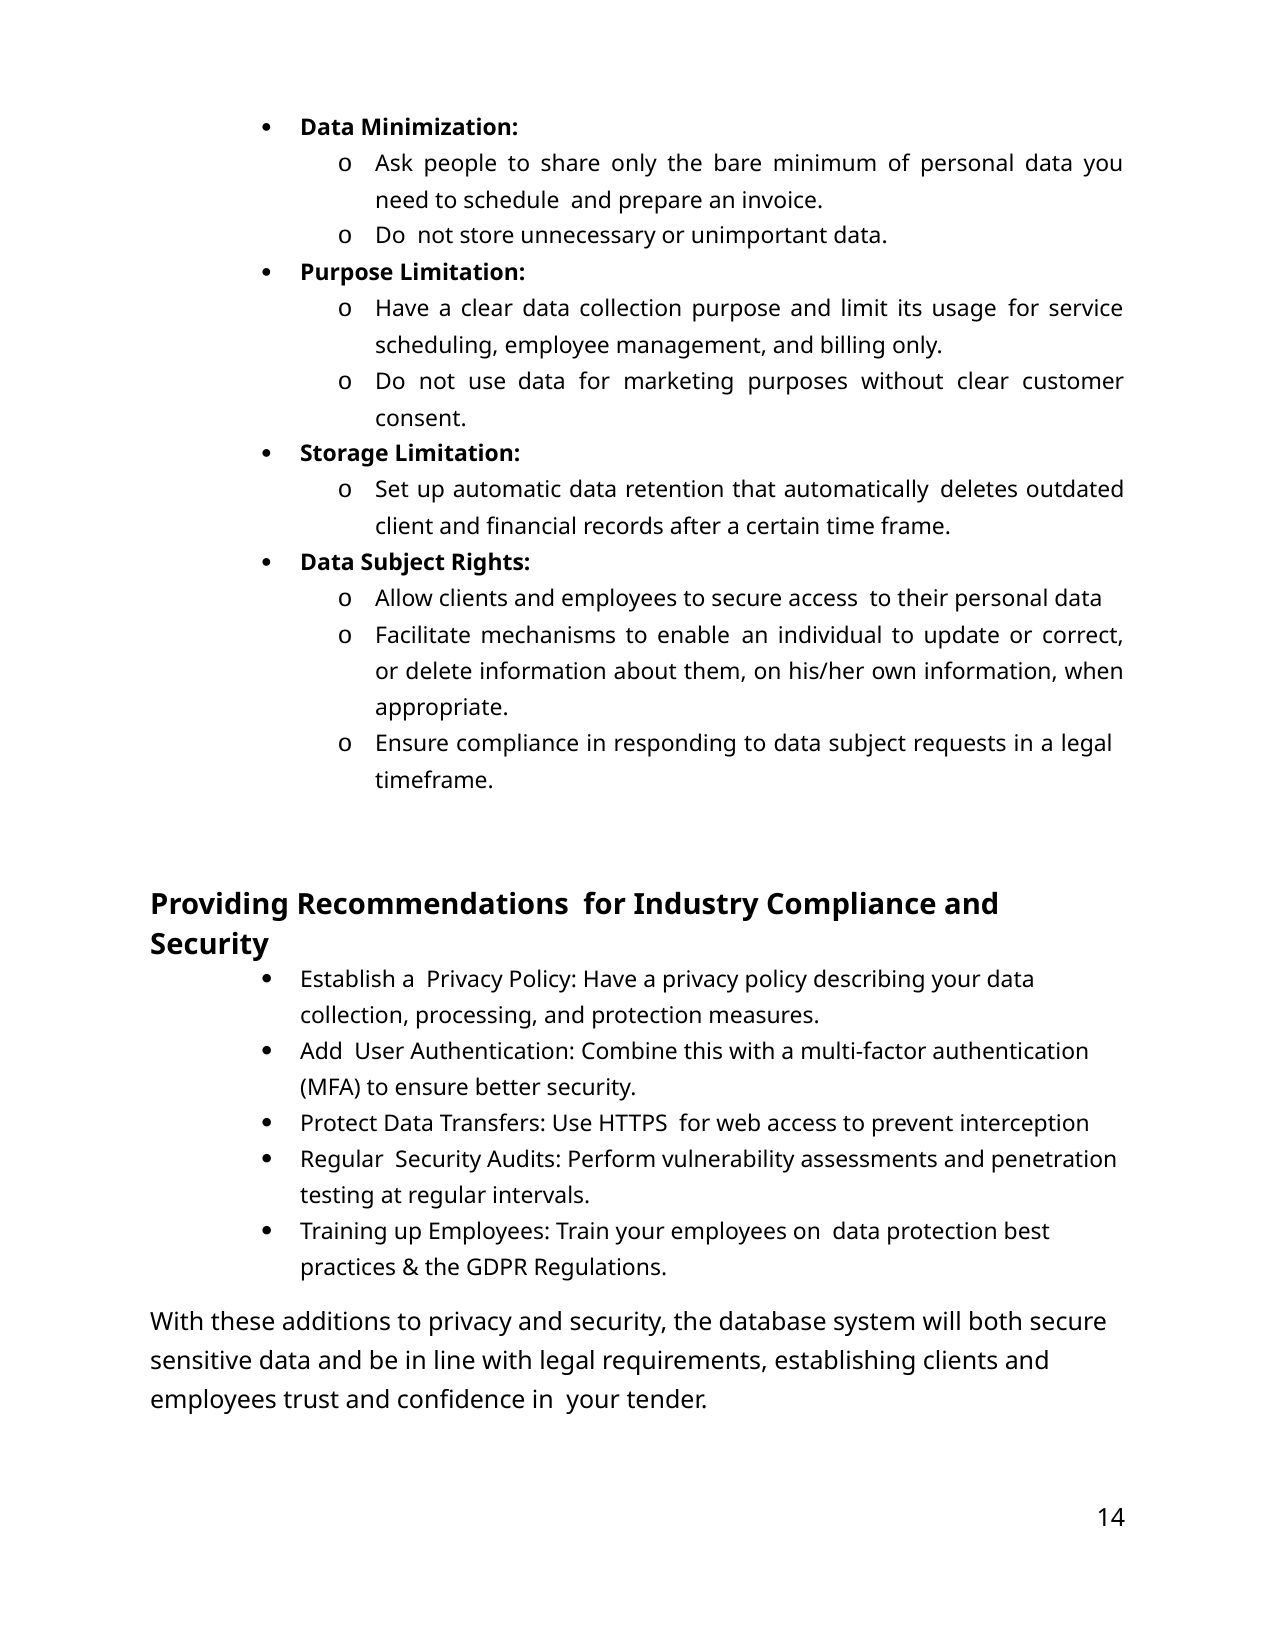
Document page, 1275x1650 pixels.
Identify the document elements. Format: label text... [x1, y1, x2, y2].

list Data Subject Rights: [262, 546, 1125, 577]
list Purpose Limitation: [262, 256, 1125, 287]
list Protect Data Transfers: Use HTTPS for web access to prevent interception [262, 1107, 1125, 1138]
list Do not use data for marketing purposes without clear customer consent. [337, 365, 1125, 433]
list Do not store unnecessary or unimportant data. [337, 219, 1125, 251]
list Storage Limitation: [262, 437, 1125, 469]
list Data Minimization: [262, 111, 1125, 142]
text Providing Recommendations for Industry Compliance and Security [150, 884, 1125, 963]
list Facilitate mechanisms to enable an individual to update or correct, or delete information about them, on his/her own information, when appropriate. [337, 619, 1125, 722]
list Set up automatic data retention that automatically deletes outdated client and financial records after a certain time frame. [337, 473, 1125, 541]
list Establish a Privacy Policy: Have a privacy policy describing your data collection, processing, and protection measures. [262, 963, 1125, 1030]
list Training up Employees: Train your employees on data protection best practices & the GDPR Regulations. [262, 1214, 1125, 1282]
text With these additions to privacy and security, the database system will both secure sensitive data and be in line with legal requirements, establishing clients and employees trust and confidence in your tender. [150, 1303, 1125, 1416]
list Regular Security Audits: Perform vulnerability assessments and penetration testing at regular intervals. [262, 1143, 1125, 1210]
list Add User Authentication: Combine this with a multi-factor authentication (MFA) to ensure better security. [262, 1035, 1125, 1102]
list Have a clear data collection purpose and limit its usage for service scheduling, employee management, and billing only. [337, 292, 1125, 360]
list Ask people to share only the bare minimum of personal data you need to schedule and prepare an invoice. [337, 147, 1125, 215]
list Allow clients and employees to secure access to their personal data [337, 582, 1125, 614]
list Ensure compliance in responding to data subject requests in a legal timeframe. [337, 727, 1125, 795]
